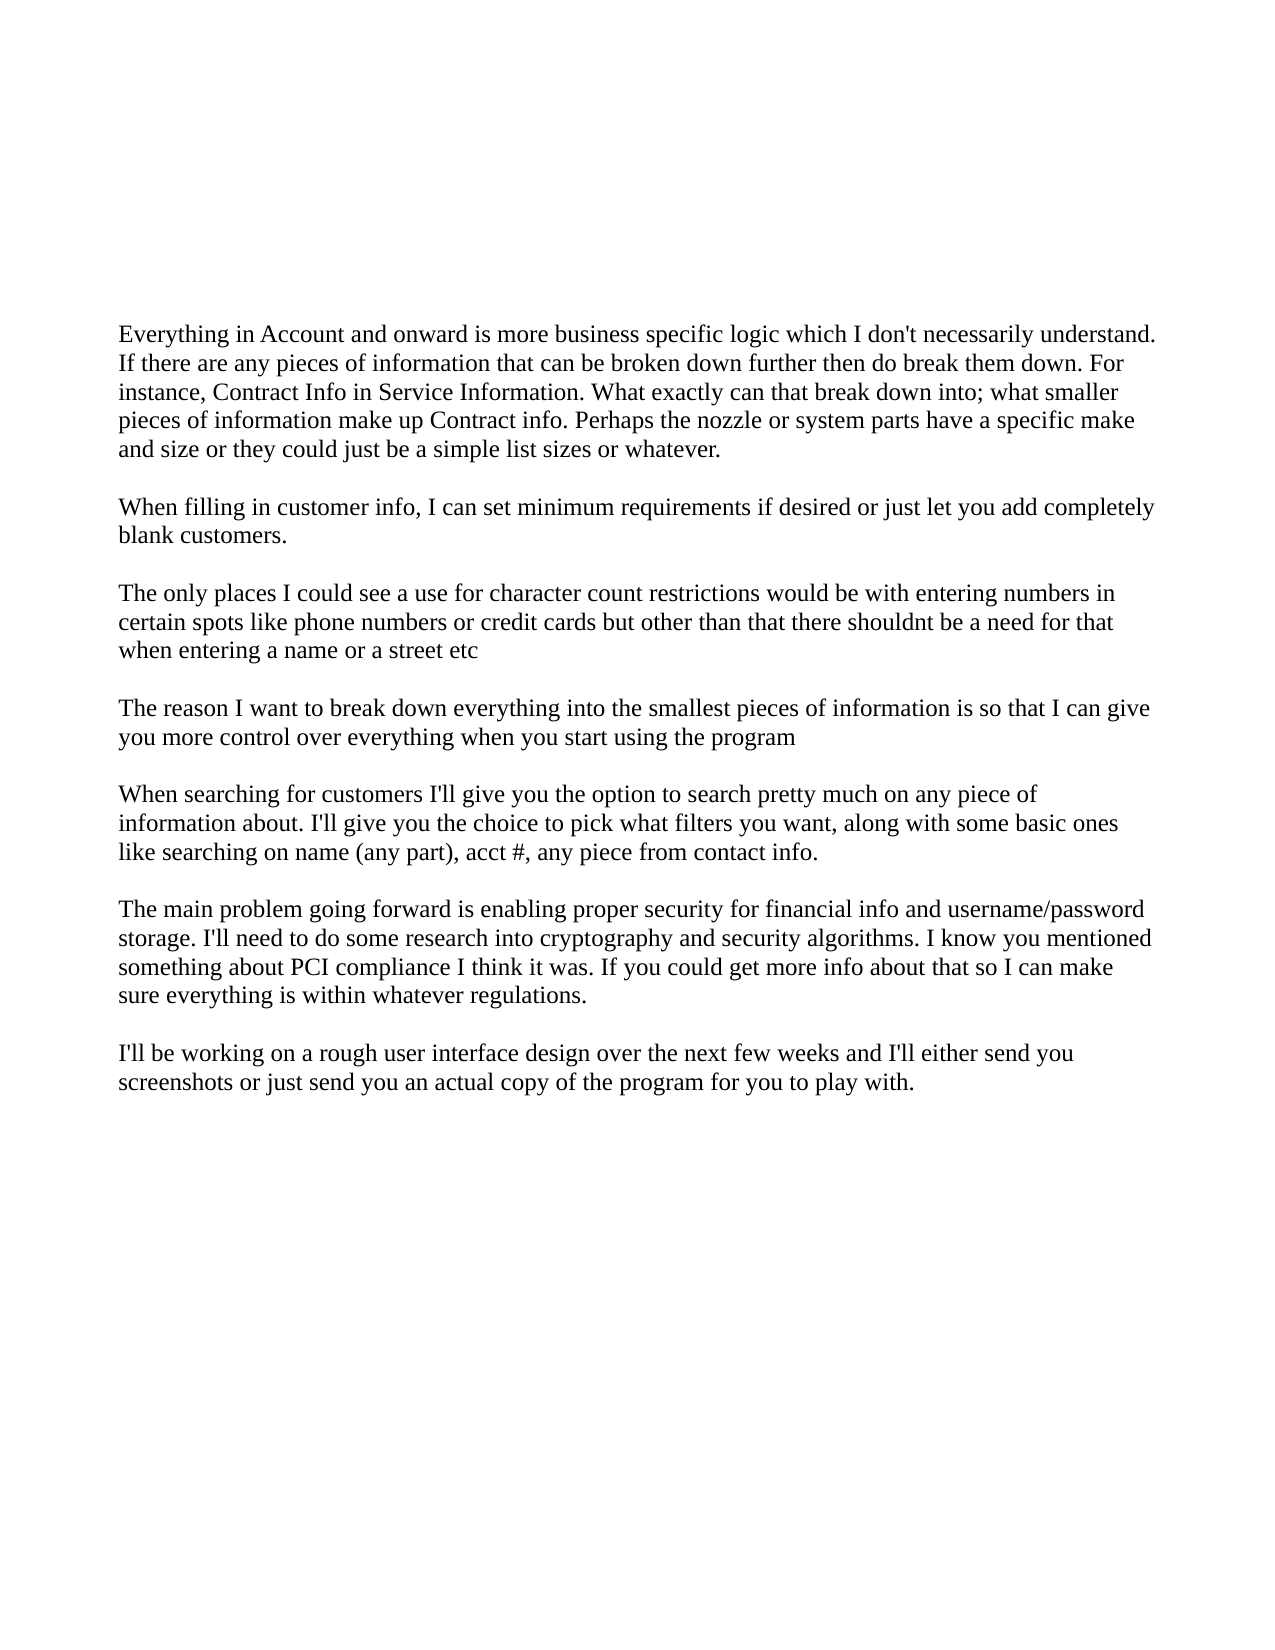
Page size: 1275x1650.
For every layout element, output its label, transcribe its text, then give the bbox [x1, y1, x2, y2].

text Everything in Account and onward is more business specific logic which I don't necessarily understand. If there are any pieces of information that can be broken down further then do break them down. For instance, Contract Info in Service Information. What exactly can that break down into; what smaller pieces of information make up Contract info. Perhaps the nozzle or system parts have a specific make and size or they could just be a simple list sizes or whatever. [118, 319, 1157, 463]
text The reason I want to break down everything into the smallest pieces of information is so that I can give you more control over everything when you start using the program [118, 693, 1157, 751]
text When searching for customers I'll give you the option to search pretty much on any piece of information about. I'll give you the choice to pick what filters you want, along with some basic ones like searching on name (any part), acct #, any piece from contact info. [118, 779, 1157, 866]
text The main problem going forward is enabling proper security for financial info and username/password storage. I'll need to do some research into cryptography and security algorithms. I know you mentioned something about PCI compliance I think it was. If you could get more info about that so I can make sure everything is within whatever regulations. [118, 894, 1157, 1009]
text The only places I could see a use for character count restrictions would be with entering numbers in certain spots like phone numbers or credit cards but other than that there shouldnt be a need for that when entering a name or a street etc [118, 578, 1157, 664]
text I'll be working on a rough user interface design over the next few weeks and I'll either send you screenshots or just send you an actual copy of the program for you to play with. [118, 1038, 1157, 1096]
text When filling in customer info, I can set minimum requirements if desired or just let you add completely blank customers. [118, 492, 1157, 549]
